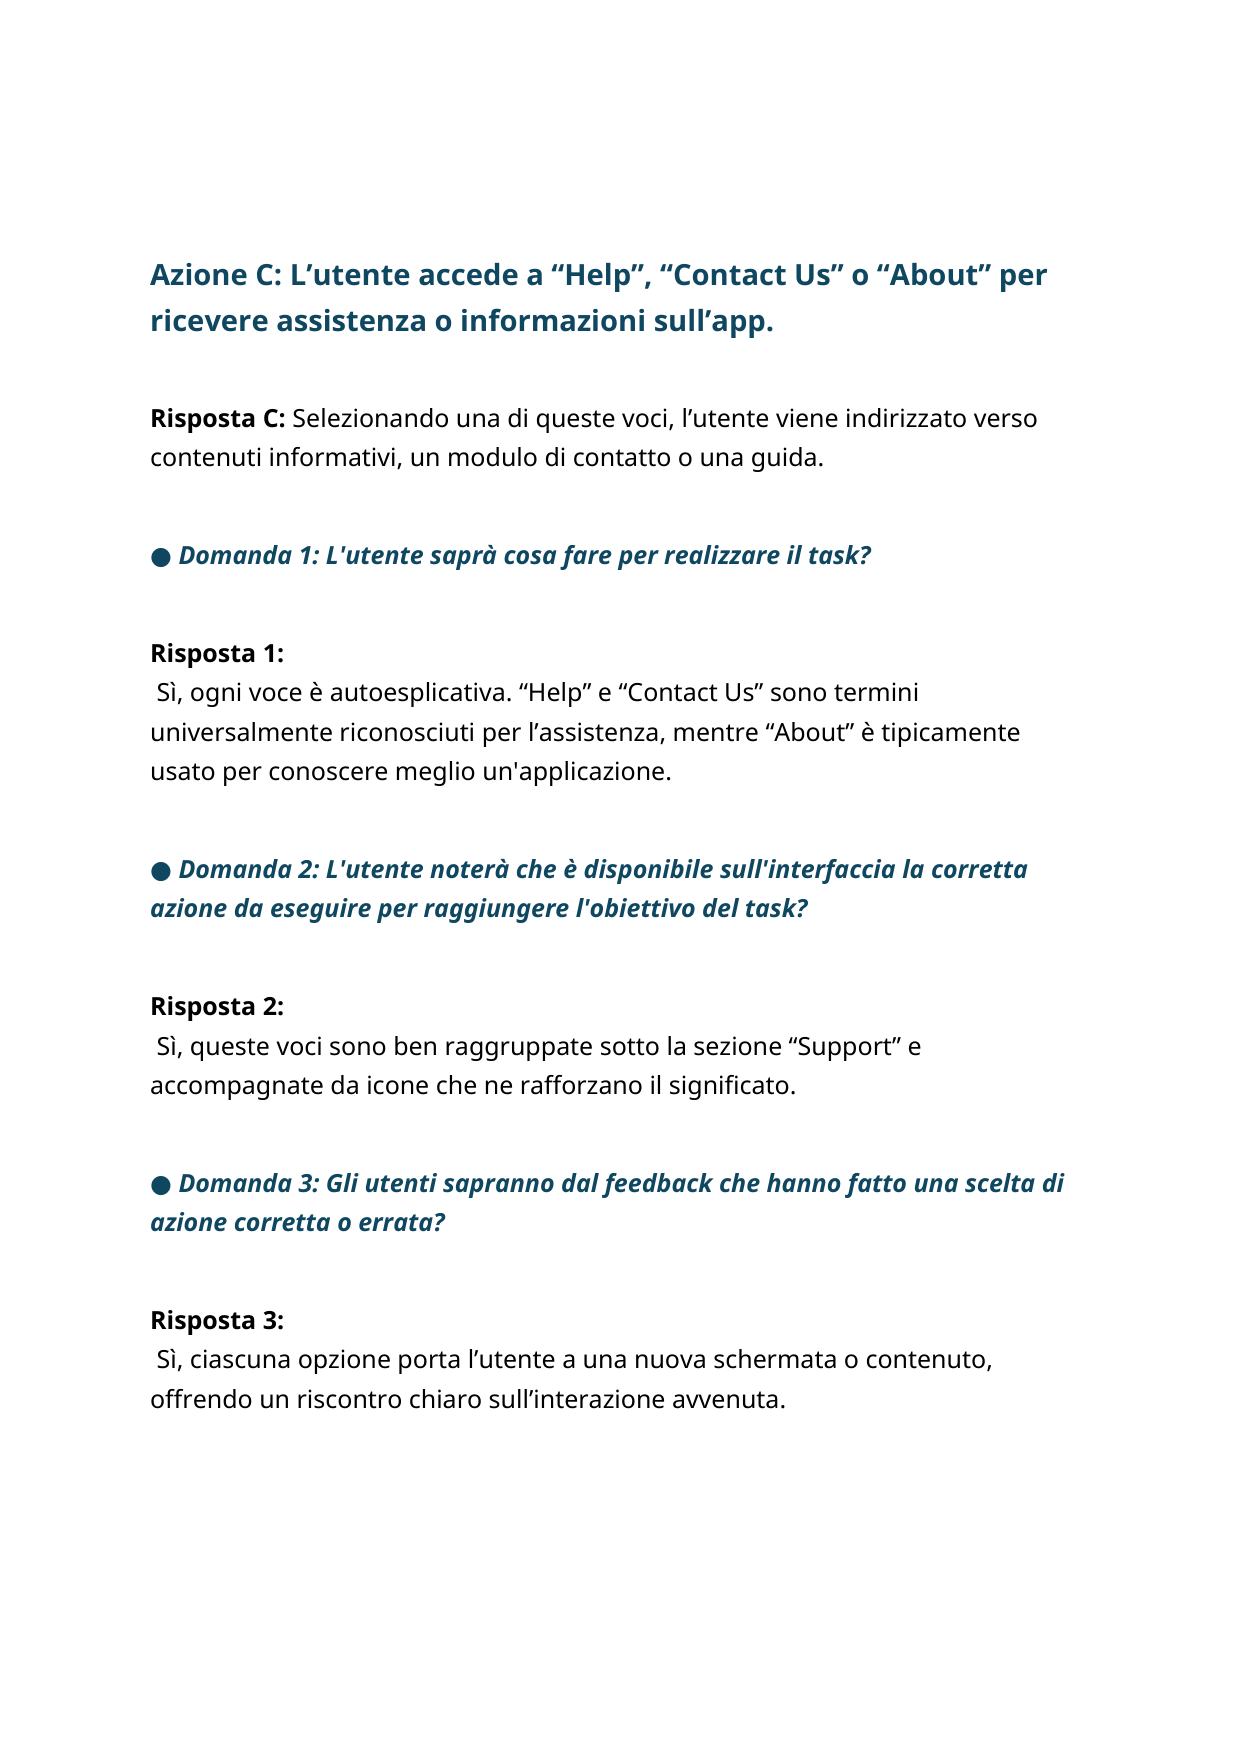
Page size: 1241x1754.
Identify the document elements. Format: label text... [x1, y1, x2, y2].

text Risposta 2: Sì, queste voci sono ben raggruppate sotto la sezione “Support” e accompagnate da icone che ne rafforzano il significato. [150, 989, 1090, 1102]
text Risposta 1: Sì, ogni voce è autoesplicativa. “Help” e “Contact Us” sono termini universalmente riconosciuti per l’assistenza, mentre “About” è tipicamente usato per conoscere meglio un'applicazione. [150, 636, 1090, 788]
text Risposta 3: Sì, ciascuna opzione porta l’utente a una nuova schermata o contenuto, offrendo un riscontro chiaro sull’interazione avvenuta. [150, 1303, 1090, 1416]
subtitle ● Domanda 1: L'utente saprà cosa fare per realizzare il task? [150, 538, 1090, 572]
text Risposta C: Selezionando una di queste voci, l’utente viene indirizzato verso contenuti informativi, un modulo di contatto o una guida. [150, 401, 1090, 474]
subtitle ● Domanda 3: Gli utenti sapranno dal feedback che hanno fatto una scelta di azione corretta o errata? [150, 1166, 1090, 1239]
subtitle Azione C: L’utente accede a “Help”, “Contact Us” o “About” per ricevere assistenza o informazioni sull’app. [150, 254, 1090, 340]
subtitle ● Domanda 2: L'utente noterà che è disponibile sull'interfaccia la corretta azione da eseguire per raggiungere l'obiettivo del task? [150, 852, 1090, 925]
